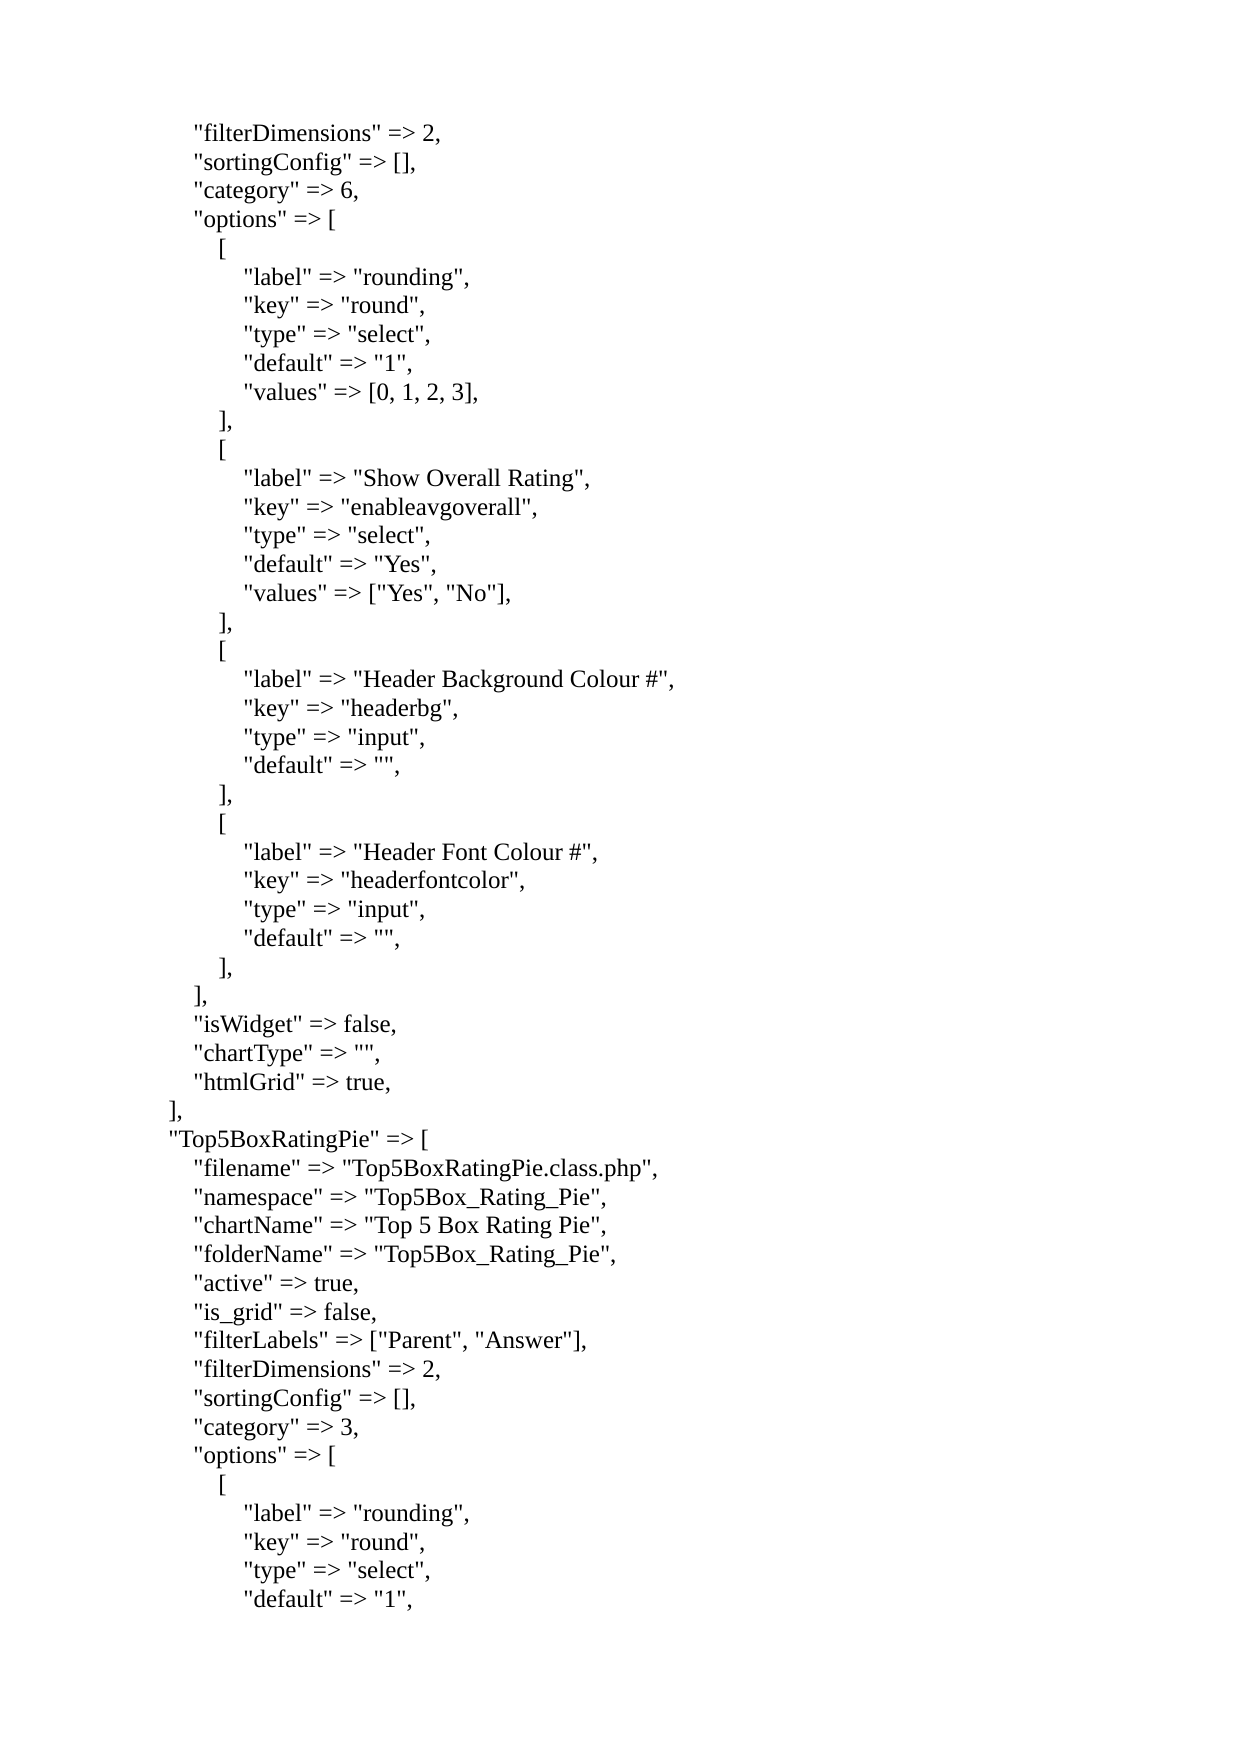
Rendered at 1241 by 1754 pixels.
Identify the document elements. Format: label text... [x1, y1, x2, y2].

text "type" => "select", [118, 521, 1122, 549]
text [ [118, 636, 1122, 664]
text "label" => "rounding", [118, 1498, 1122, 1527]
text "key" => "round", [118, 291, 1122, 319]
text "is_grid" => false, [118, 1297, 1122, 1326]
text "chartName" => "Top 5 Box Rating Pie", [118, 1211, 1122, 1239]
text "type" => "select", [118, 319, 1122, 348]
text "category" => 6, [118, 176, 1122, 204]
text "key" => "headerfontcolor", [118, 866, 1122, 894]
text "sortingConfig" => [], [118, 147, 1122, 176]
text "chartType" => "", [118, 1038, 1122, 1067]
text [ [118, 808, 1122, 837]
text "filterDimensions" => 2, [118, 118, 1122, 147]
text "namespace" => "Top5Box_Rating_Pie", [118, 1182, 1122, 1211]
text "label" => "Header Background Colour #", [118, 664, 1122, 693]
text "Top5BoxRatingPie" => [ [118, 1124, 1122, 1153]
text "folderName" => "Top5Box_Rating_Pie", [118, 1239, 1122, 1268]
text [ [118, 233, 1122, 262]
text ], [118, 406, 1122, 434]
text "htmlGrid" => true, [118, 1067, 1122, 1096]
text "type" => "input", [118, 722, 1122, 751]
text "default" => "Yes", [118, 549, 1122, 578]
text ], [118, 1096, 1122, 1124]
text ], [118, 981, 1122, 1009]
text "default" => "", [118, 751, 1122, 779]
text "isWidget" => false, [118, 1009, 1122, 1038]
text [ [118, 434, 1122, 463]
text "key" => "headerbg", [118, 693, 1122, 722]
text "sortingConfig" => [], [118, 1383, 1122, 1412]
text ], [118, 952, 1122, 981]
text "filename" => "Top5BoxRatingPie.class.php", [118, 1153, 1122, 1182]
text "default" => "1", [118, 1584, 1122, 1613]
text "category" => 3, [118, 1412, 1122, 1441]
text "key" => "enableavgoverall", [118, 492, 1122, 521]
text "filterLabels" => ["Parent", "Answer"], [118, 1326, 1122, 1354]
text "default" => "", [118, 923, 1122, 952]
text "options" => [ [118, 204, 1122, 233]
text "values" => [0, 1, 2, 3], [118, 377, 1122, 406]
text "options" => [ [118, 1441, 1122, 1469]
text "active" => true, [118, 1268, 1122, 1297]
text ], [118, 779, 1122, 808]
text "type" => "input", [118, 894, 1122, 923]
text "default" => "1", [118, 348, 1122, 377]
text "label" => "Show Overall Rating", [118, 463, 1122, 492]
text "key" => "round", [118, 1527, 1122, 1556]
text "type" => "select", [118, 1556, 1122, 1584]
text "values" => ["Yes", "No"], [118, 578, 1122, 607]
text "label" => "Header Font Colour #", [118, 837, 1122, 866]
text "label" => "rounding", [118, 262, 1122, 291]
text "filterDimensions" => 2, [118, 1354, 1122, 1383]
text ], [118, 607, 1122, 636]
text [ [118, 1469, 1122, 1498]
